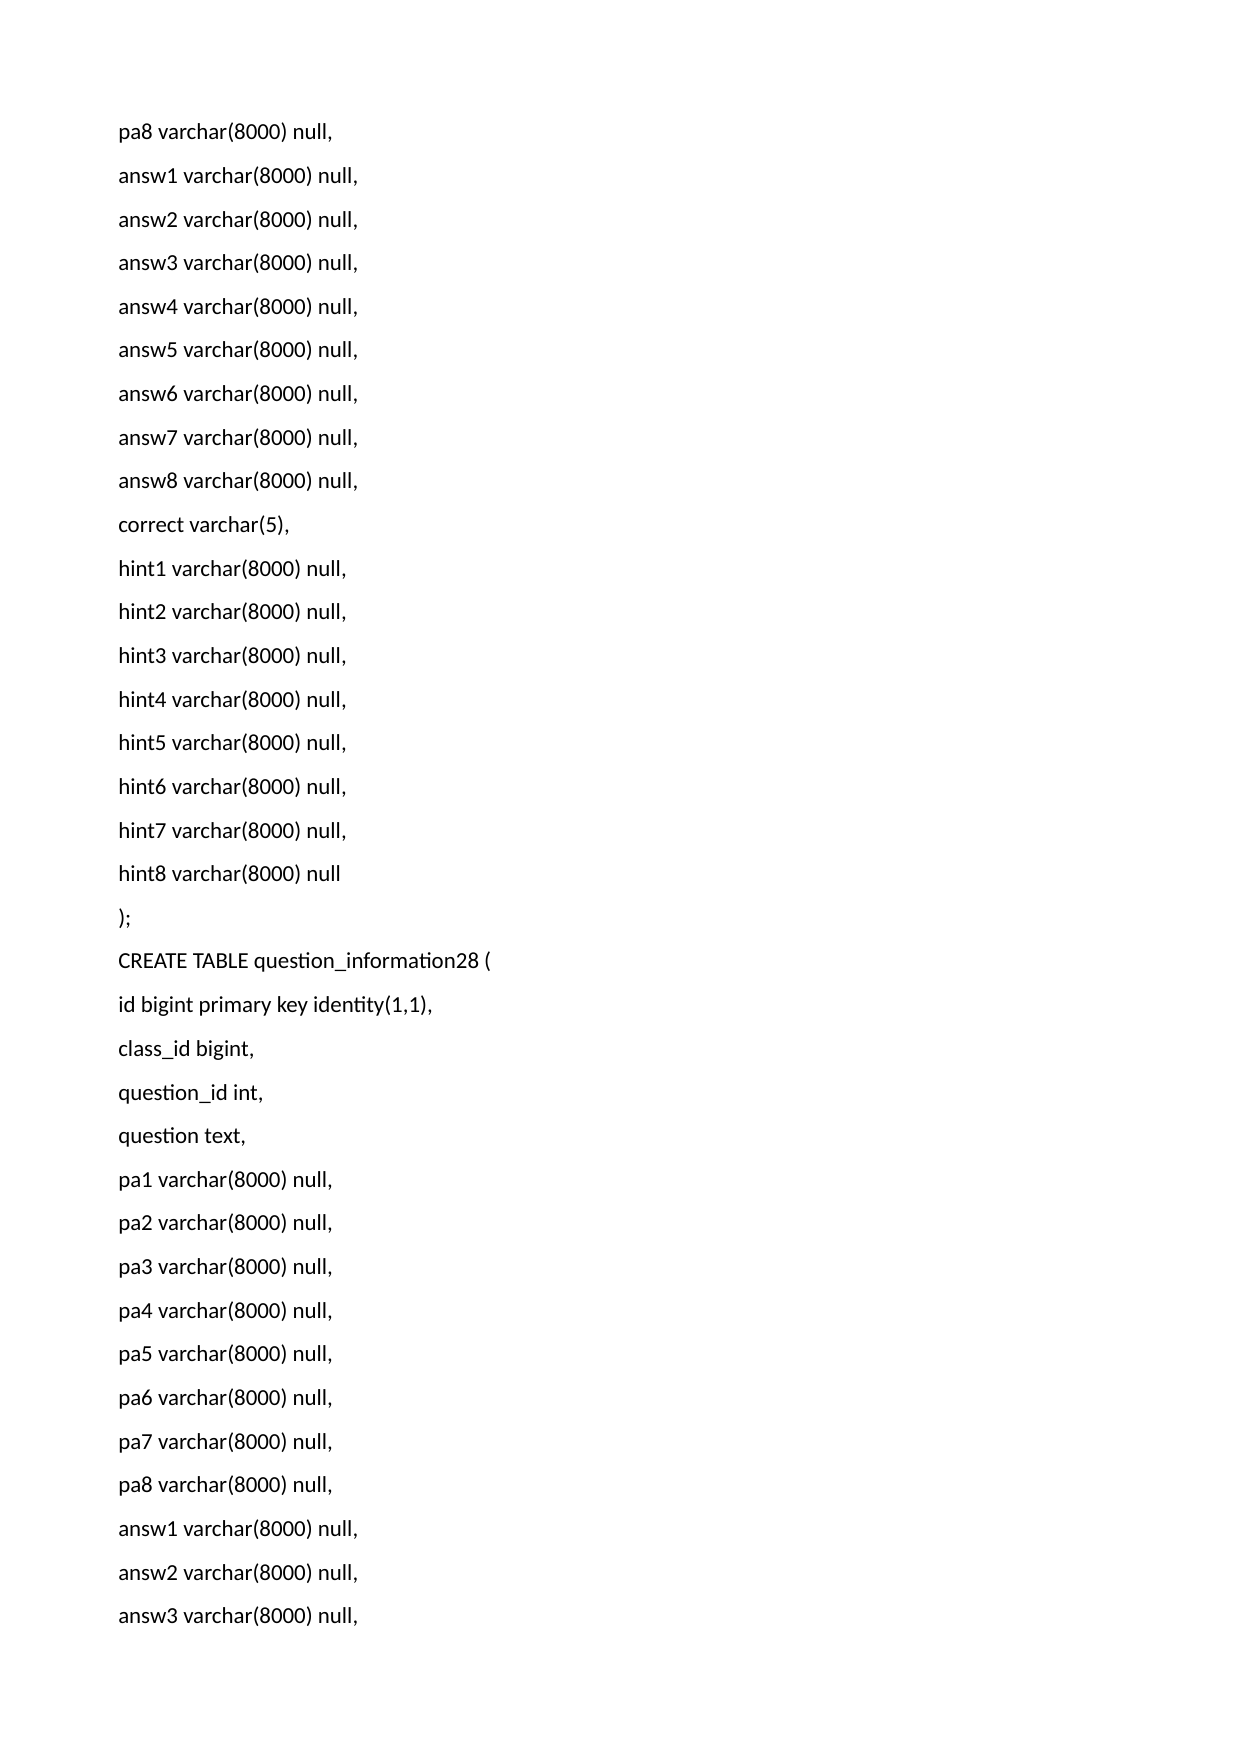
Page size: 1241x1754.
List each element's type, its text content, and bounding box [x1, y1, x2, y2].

text class_id bigint, [118, 1035, 1122, 1062]
text hint5 varchar(8000) null, [118, 729, 1122, 756]
text hint1 varchar(8000) null, [118, 554, 1122, 582]
text answ1 varchar(8000) null, [118, 1515, 1122, 1542]
text answ6 varchar(8000) null, [118, 380, 1122, 407]
text correct varchar(5), [118, 511, 1122, 538]
text id bigint primary key identity(1,1), [118, 991, 1122, 1018]
text answ2 varchar(8000) null, [118, 1558, 1122, 1585]
text pa3 varchar(8000) null, [118, 1253, 1122, 1280]
text answ1 varchar(8000) null, [118, 162, 1122, 189]
text answ4 varchar(8000) null, [118, 293, 1122, 320]
text pa8 varchar(8000) null, [118, 1471, 1122, 1498]
text question text, [118, 1122, 1122, 1149]
text hint8 varchar(8000) null [118, 860, 1122, 887]
text pa4 varchar(8000) null, [118, 1297, 1122, 1323]
text answ2 varchar(8000) null, [118, 205, 1122, 232]
text pa1 varchar(8000) null, [118, 1166, 1122, 1193]
text hint6 varchar(8000) null, [118, 773, 1122, 800]
text pa8 varchar(8000) null, [118, 118, 1122, 145]
text answ8 varchar(8000) null, [118, 467, 1122, 494]
text hint4 varchar(8000) null, [118, 686, 1122, 712]
text hint7 varchar(8000) null, [118, 816, 1122, 843]
text pa2 varchar(8000) null, [118, 1209, 1122, 1236]
text answ7 varchar(8000) null, [118, 424, 1122, 451]
text hint2 varchar(8000) null, [118, 598, 1122, 625]
text CREATE TABLE question_information28 ( [118, 947, 1122, 974]
text ); [118, 904, 1122, 931]
text question_id int, [118, 1078, 1122, 1105]
text answ5 varchar(8000) null, [118, 336, 1122, 363]
text pa7 varchar(8000) null, [118, 1427, 1122, 1454]
text pa6 varchar(8000) null, [118, 1384, 1122, 1411]
text pa5 varchar(8000) null, [118, 1340, 1122, 1367]
text hint3 varchar(8000) null, [118, 642, 1122, 669]
text answ3 varchar(8000) null, [118, 249, 1122, 276]
text answ3 varchar(8000) null, [118, 1602, 1122, 1629]
